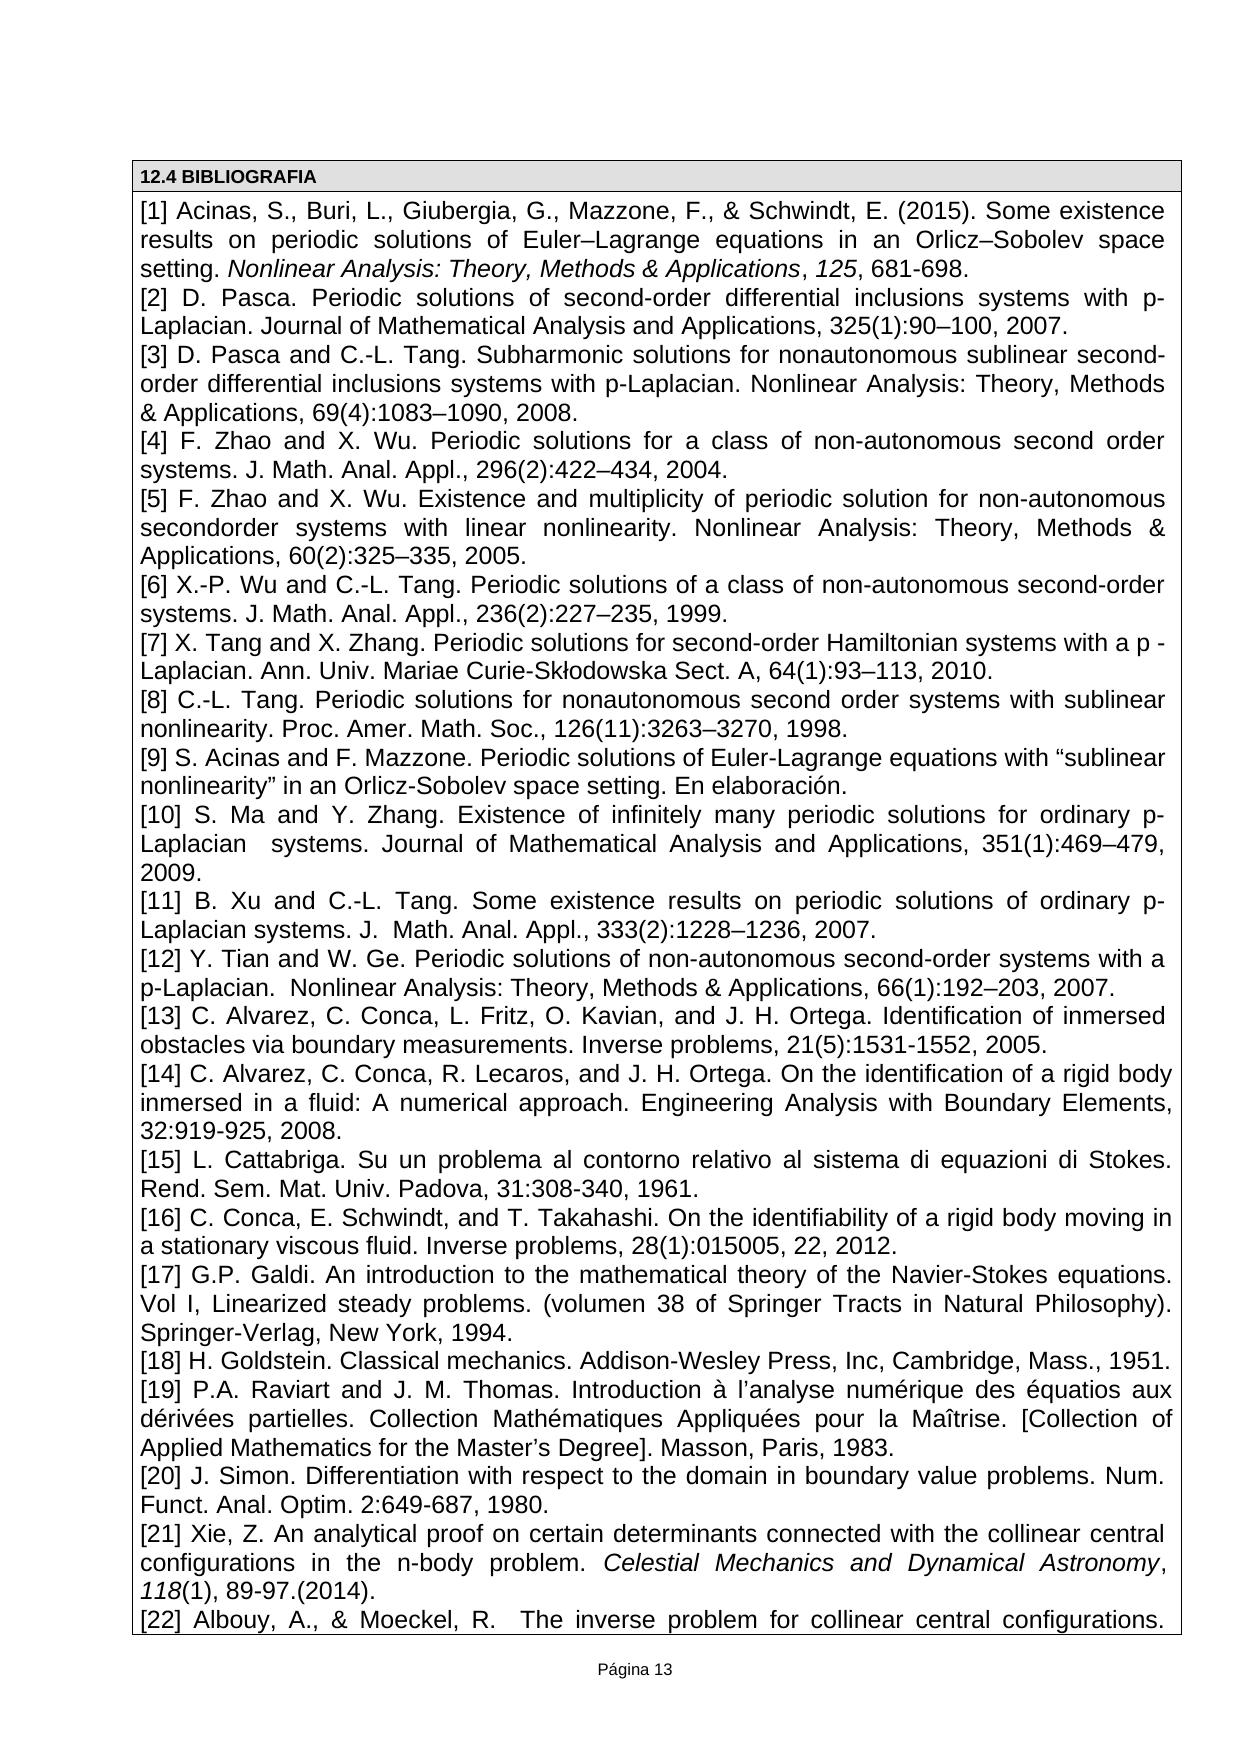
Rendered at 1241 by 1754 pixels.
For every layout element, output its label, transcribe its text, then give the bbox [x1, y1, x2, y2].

table_header 12.4 BIBLIOGRAFIA [133, 161, 1181, 191]
table_cell [1] Acinas, S., Buri, L., Giubergia, G., Mazzone, F., & Schwindt, E. (2015). Some existence results on periodic solutions of Euler–Lagrange equations in an Orlicz–Sobolev space setting. Nonlinear Analysis: Theory, Methods & Applications, 125, 681-698. [2] D. Pasca. Periodic solutions of second-order differential inclusions systems with p-Laplacian. Journal of Mathematical Analysis and Applications, 325(1):90–100, 2007. [3] D. Pasca and C.-L. Tang. Subharmonic solutions for nonautonomous sublinear second-order differential inclusions systems with p-Laplacian. Nonlinear Analysis: Theory, Methods & Applications, 69(4):1083–1090, 2008. [4] F. Zhao and X. Wu. Periodic solutions for a class of non-autonomous second order systems. J. Math. Anal. Appl., 296(2):422–434, 2004. [5] F. Zhao and X. Wu. Existence and multiplicity of periodic solution for non-autonomous secondorder systems with linear nonlinearity. Nonlinear Analysis: Theory, Methods & Applications, 60(2):325–335, 2005. [6] X.-P. Wu and C.-L. Tang. Periodic solutions of a class of non-autonomous second-order systems. J. Math. Anal. Appl., 236(2):227–235, 1999. [7] X. Tang and X. Zhang. Periodic solutions for second-order Hamiltonian systems with a p -Laplacian. Ann. Univ. Mariae Curie-Skłodowska Sect. A, 64(1):93–113, 2010. [8] C.-L. Tang. Periodic solutions for nonautonomous second order systems with sublinear nonlinearity. Proc. Amer. Math. Soc., 126(11):3263–3270, 1998. [9] S. Acinas and F. Mazzone. Periodic solutions of Euler-Lagrange equations with “sublinear nonlinearity” in an Orlicz-Sobolev space setting. En elaboración. [10] S. Ma and Y. Zhang. Existence of infinitely many periodic solutions for ordinary p-Laplacian systems. Journal of Mathematical Analysis and Applications, 351(1):469–479, 2009. [11] B. Xu and C.-L. Tang. Some existence results on periodic solutions of ordinary p-Laplacian systems. J. Math. Anal. Appl., 333(2):1228–1236, 2007. [12] Y. Tian and W. Ge. Periodic solutions of non-autonomous second-order systems with a p-Laplacian. Nonlinear Analysis: Theory, Methods & Applications, 66(1):192–203, 2007. [13] C. Alvarez, C. Conca, L. Fritz, O. Kavian, and J. H. Ortega. Identification of inmersed obstacles via boundary measurements. Inverse problems, 21(5):1531-1552, 2005. [14] C. Alvarez, C. Conca, R. Lecaros, and J. H. Ortega. On the identification of a rigid body inmersed in a fluid: A numerical approach. Engineering Analysis with Boundary Elements, 32:919-925, 2008. [15] L. Cattabriga. Su un problema al contorno relativo al sistema di equazioni di Stokes. Rend. Sem. Mat. Univ. Padova, 31:308-340, 1961. [16] C. Conca, E. Schwindt, and T. Takahashi. On the identifiability of a rigid body moving in a stationary viscous fluid. Inverse problems, 28(1):015005, 22, 2012. [17] G.P. Galdi. An introduction to the mathematical theory of the Navier-Stokes equations. Vol I, Linearized steady problems. (volumen 38 of Springer Tracts in Natural Philosophy). Springer-Verlag, New York, 1994. [18] H. Goldstein. Classical mechanics. Addison-Wesley Press, Inc, Cambridge, Mass., 1951. [19] P.A. Raviart and J. M. Thomas. Introduction à l’analyse numérique des équatios aux dérivées partielles. Collection Mathématiques Appliquées pour la Maîtrise. [Collection of Applied Mathematics for the Master’s Degree]. Masson, Paris, 1983. [20] J. Simon. Differentiation with respect to the domain in boundary value problems. Num. Funct. Anal. Optim. 2:649-687, 1980. [21] Xie, Z. An analytical proof on certain determinants connected with the collinear central configurations in the n-body problem. Celestial Mechanics and Dynamical Astronomy, 118(1), 89-97.(2014). [22] Albouy, A., & Moeckel, R. The inverse problem for collinear central configurations. [133, 192, 1181, 1634]
